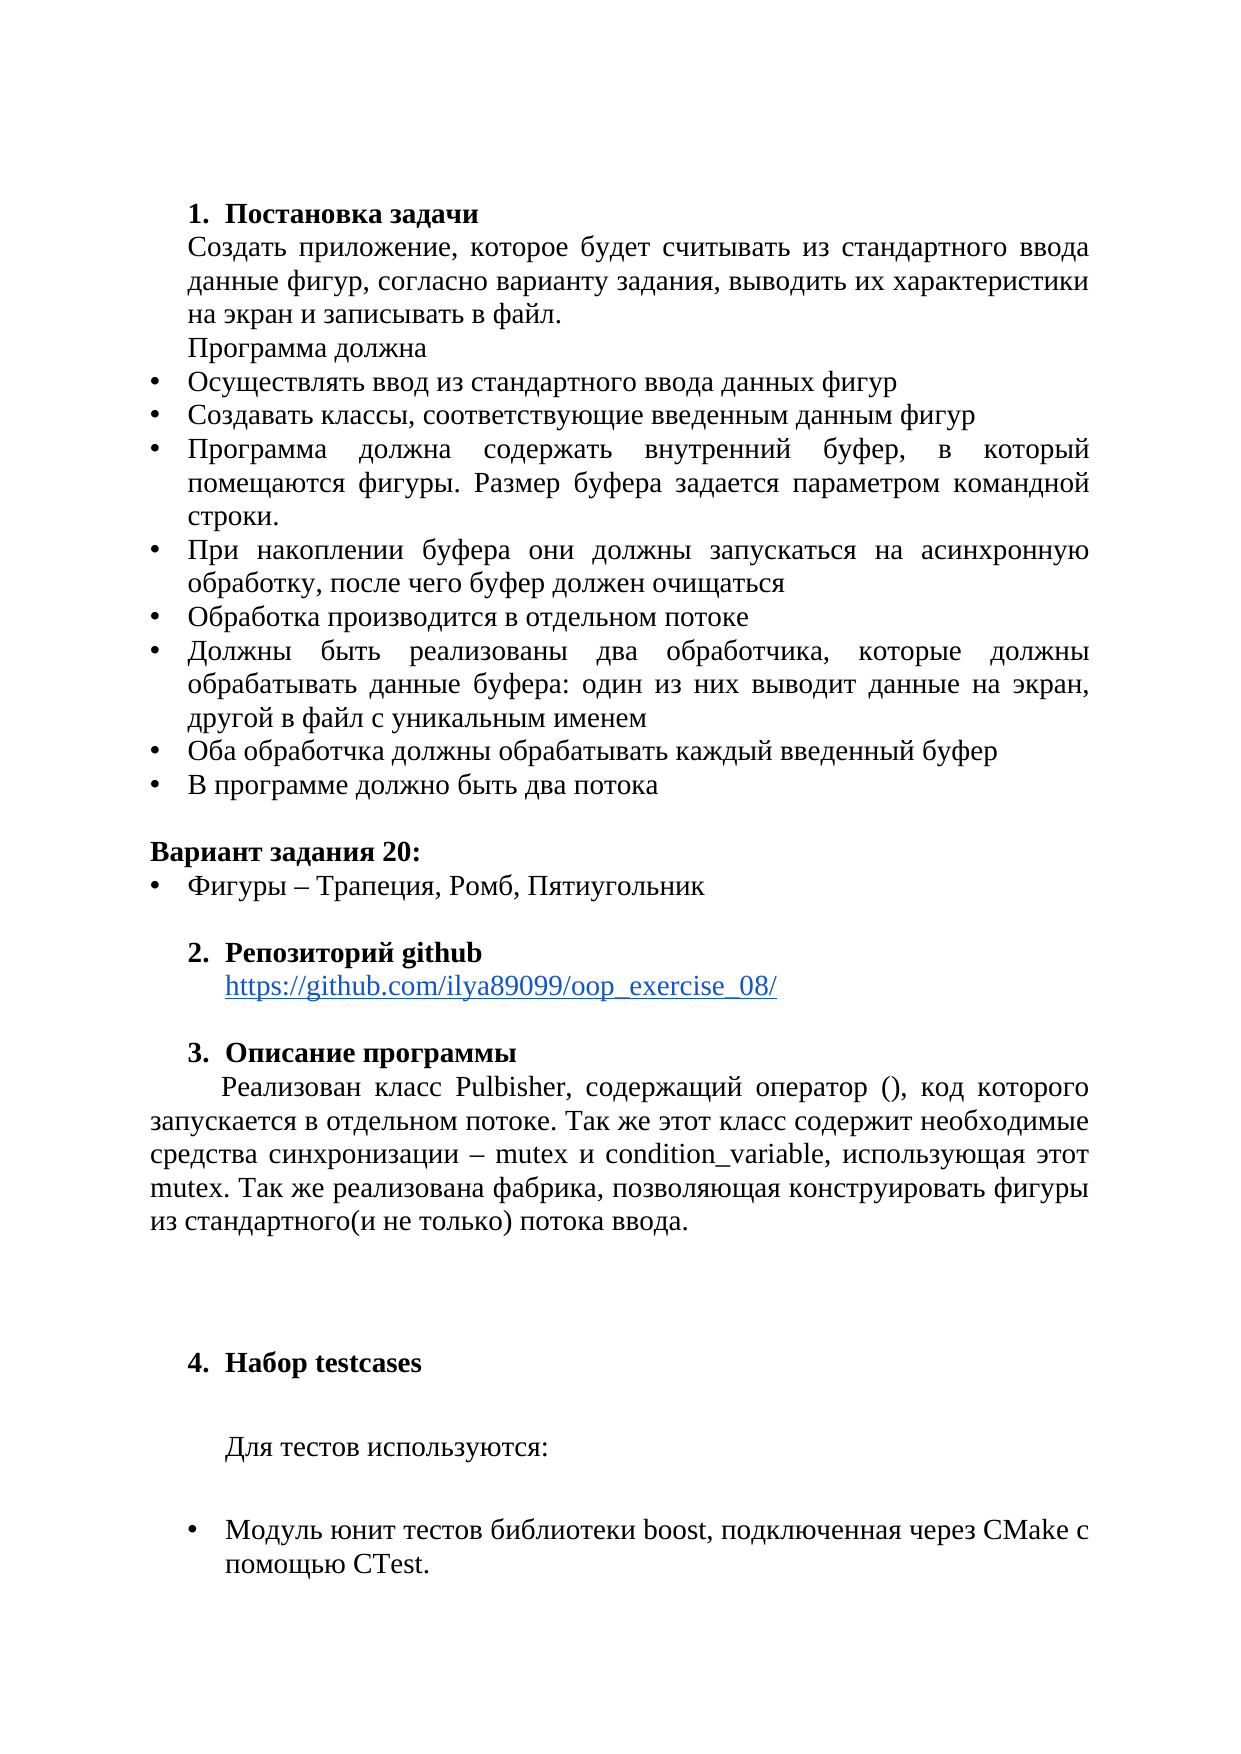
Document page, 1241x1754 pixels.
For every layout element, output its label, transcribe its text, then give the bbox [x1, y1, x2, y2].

list Осуществлять ввод из стандартного ввода данных фигур [150, 364, 1090, 397]
list Репозиторий github [187, 935, 1090, 968]
list Постановка задачи [187, 196, 1090, 229]
text https://github.com/ilya89099/oop_exercise_08/ [150, 968, 1090, 1002]
list Набор testcases [187, 1345, 1090, 1379]
text Вариант задания 20: [150, 834, 1090, 868]
list При накоплении буфера они должны запускаться на асинхронную обработку, после чего буфер должен очищаться [150, 532, 1090, 599]
list Программа должна [150, 330, 1090, 364]
list В программе должно быть два потока [150, 767, 1090, 801]
list Оба обработчка должны обрабатывать каждый введенный буфер [150, 733, 1090, 767]
list Должны быть реализованы два обработчика, которые должны обрабатывать данные буфера: один из них выводит данные на экран, другой в файл с уникальным именем [150, 633, 1090, 733]
list Фигуры – Трапеция, Ромб, Пятиугольник [150, 868, 1090, 901]
list Для тестов используются: [187, 1429, 1090, 1462]
list Обработка производится в отдельном потоке [150, 599, 1090, 633]
text Реализован класс Pulbisher, содержащий оператор (), код которого запускается в отдельном потоке. Так же этот класс содержит необходимые средства синхронизации – mutex и condition_variable, использующая этот mutex. Так же реализована фабрика, позволяющая конструировать фигуры из стандартного(и не только) потока ввода. [150, 1069, 1090, 1237]
list Описание программы [187, 1036, 1090, 1069]
list Программа должна содержать внутренний буфер, в который помещаются фигуры. Размер буфера задается параметром командной строки. [150, 431, 1090, 532]
list Модуль юнит тестов библиотеки boost, подключенная через CMake с помощью CTest. [187, 1512, 1090, 1579]
list Создавать классы, соответствующие введенным данным фигур [150, 397, 1090, 431]
list Создать приложение, которое будет считывать из стандартного ввода данные фигур, согласно варианту задания, выводить их характеристики на экран и записывать в файл. [150, 229, 1090, 330]
